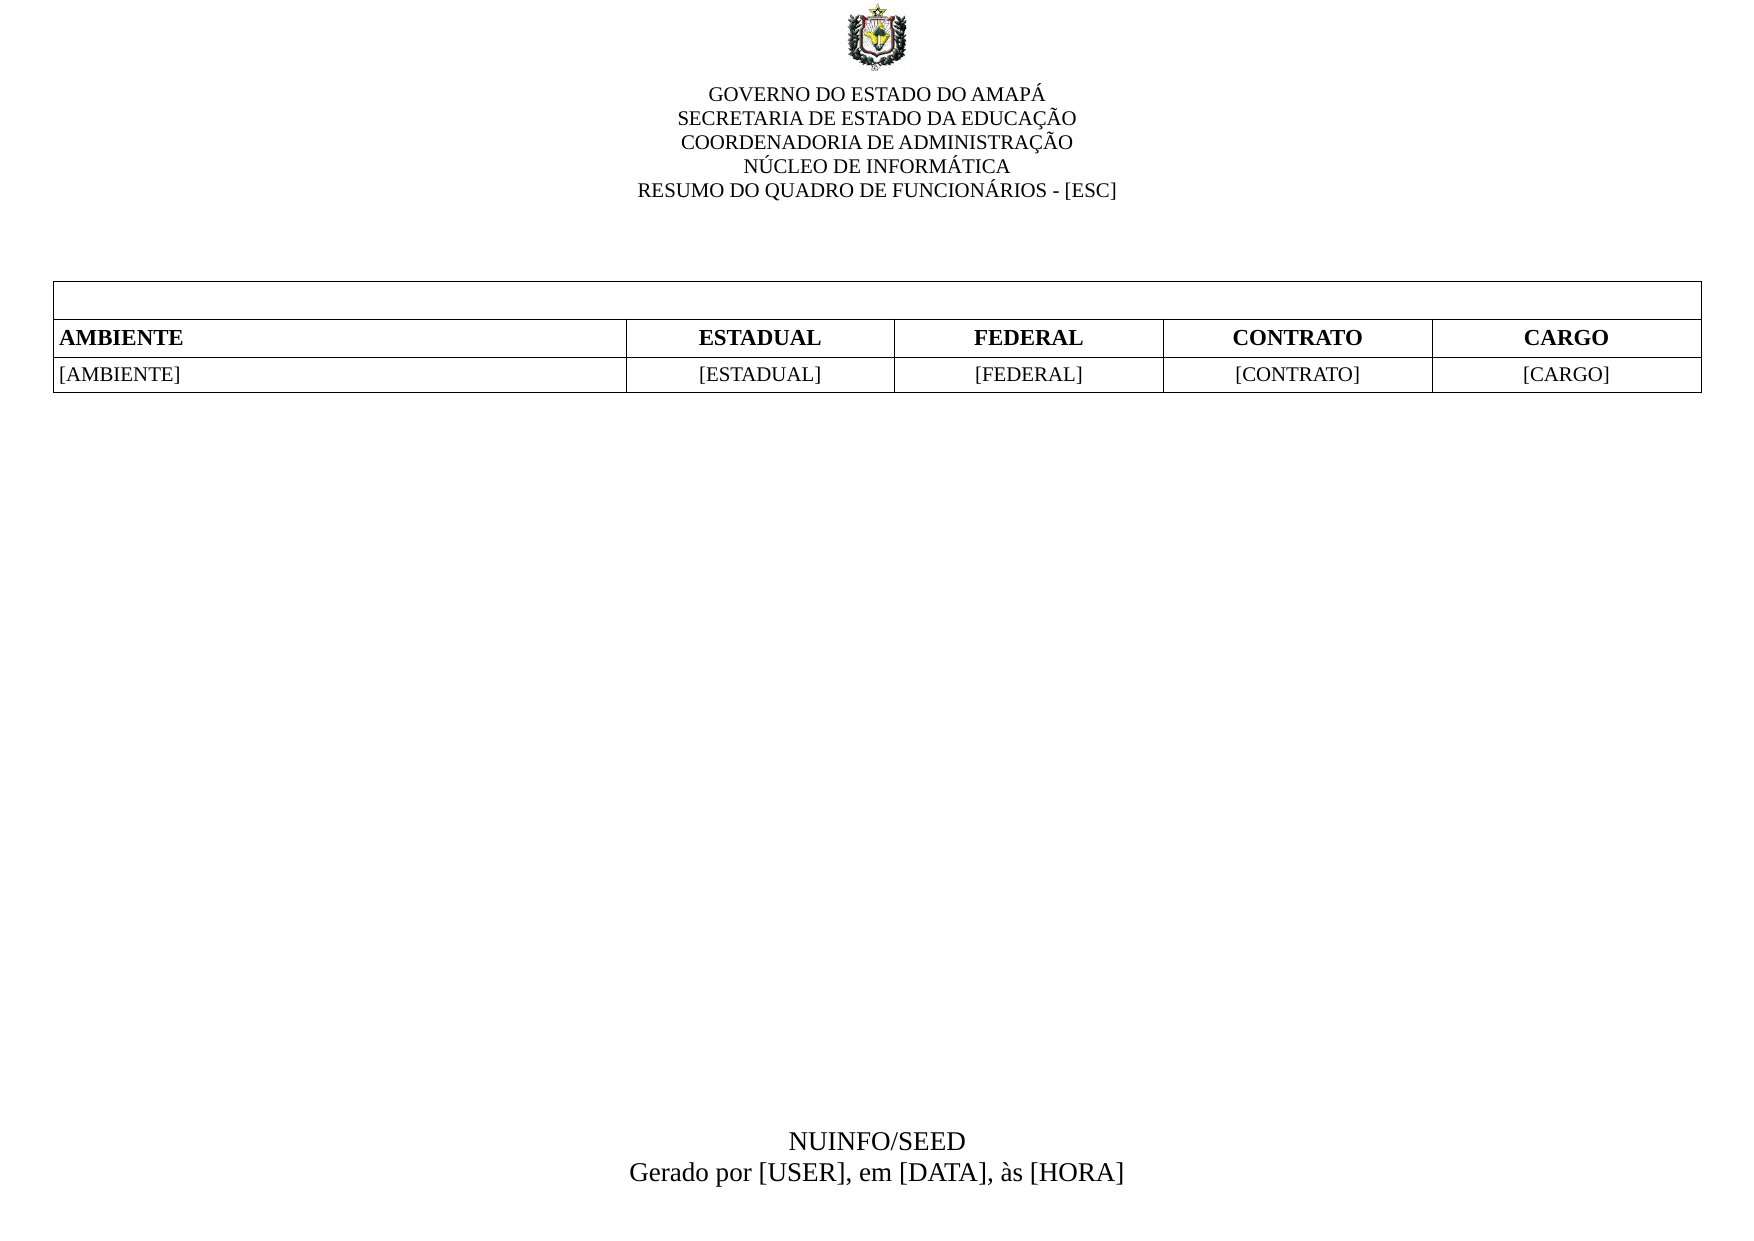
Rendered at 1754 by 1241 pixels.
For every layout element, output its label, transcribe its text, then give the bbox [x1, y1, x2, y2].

table_cell FEDERAL [895, 320, 1163, 357]
table_cell [AMBIENTE] [54, 358, 626, 392]
table_header [54, 282, 1701, 319]
table_cell ESTADUAL [627, 320, 894, 357]
table_cell [FEDERAL] [895, 358, 1163, 392]
table_cell AMBIENTE [54, 320, 626, 357]
table_cell CONTRATO [1164, 320, 1432, 357]
table_cell [CONTRATO] [1164, 358, 1432, 392]
picture [847, 3, 907, 71]
table_cell [ESTADUAL] [627, 358, 894, 392]
table_cell [CARGO] [1433, 358, 1701, 392]
table_cell CARGO [1433, 320, 1701, 357]
